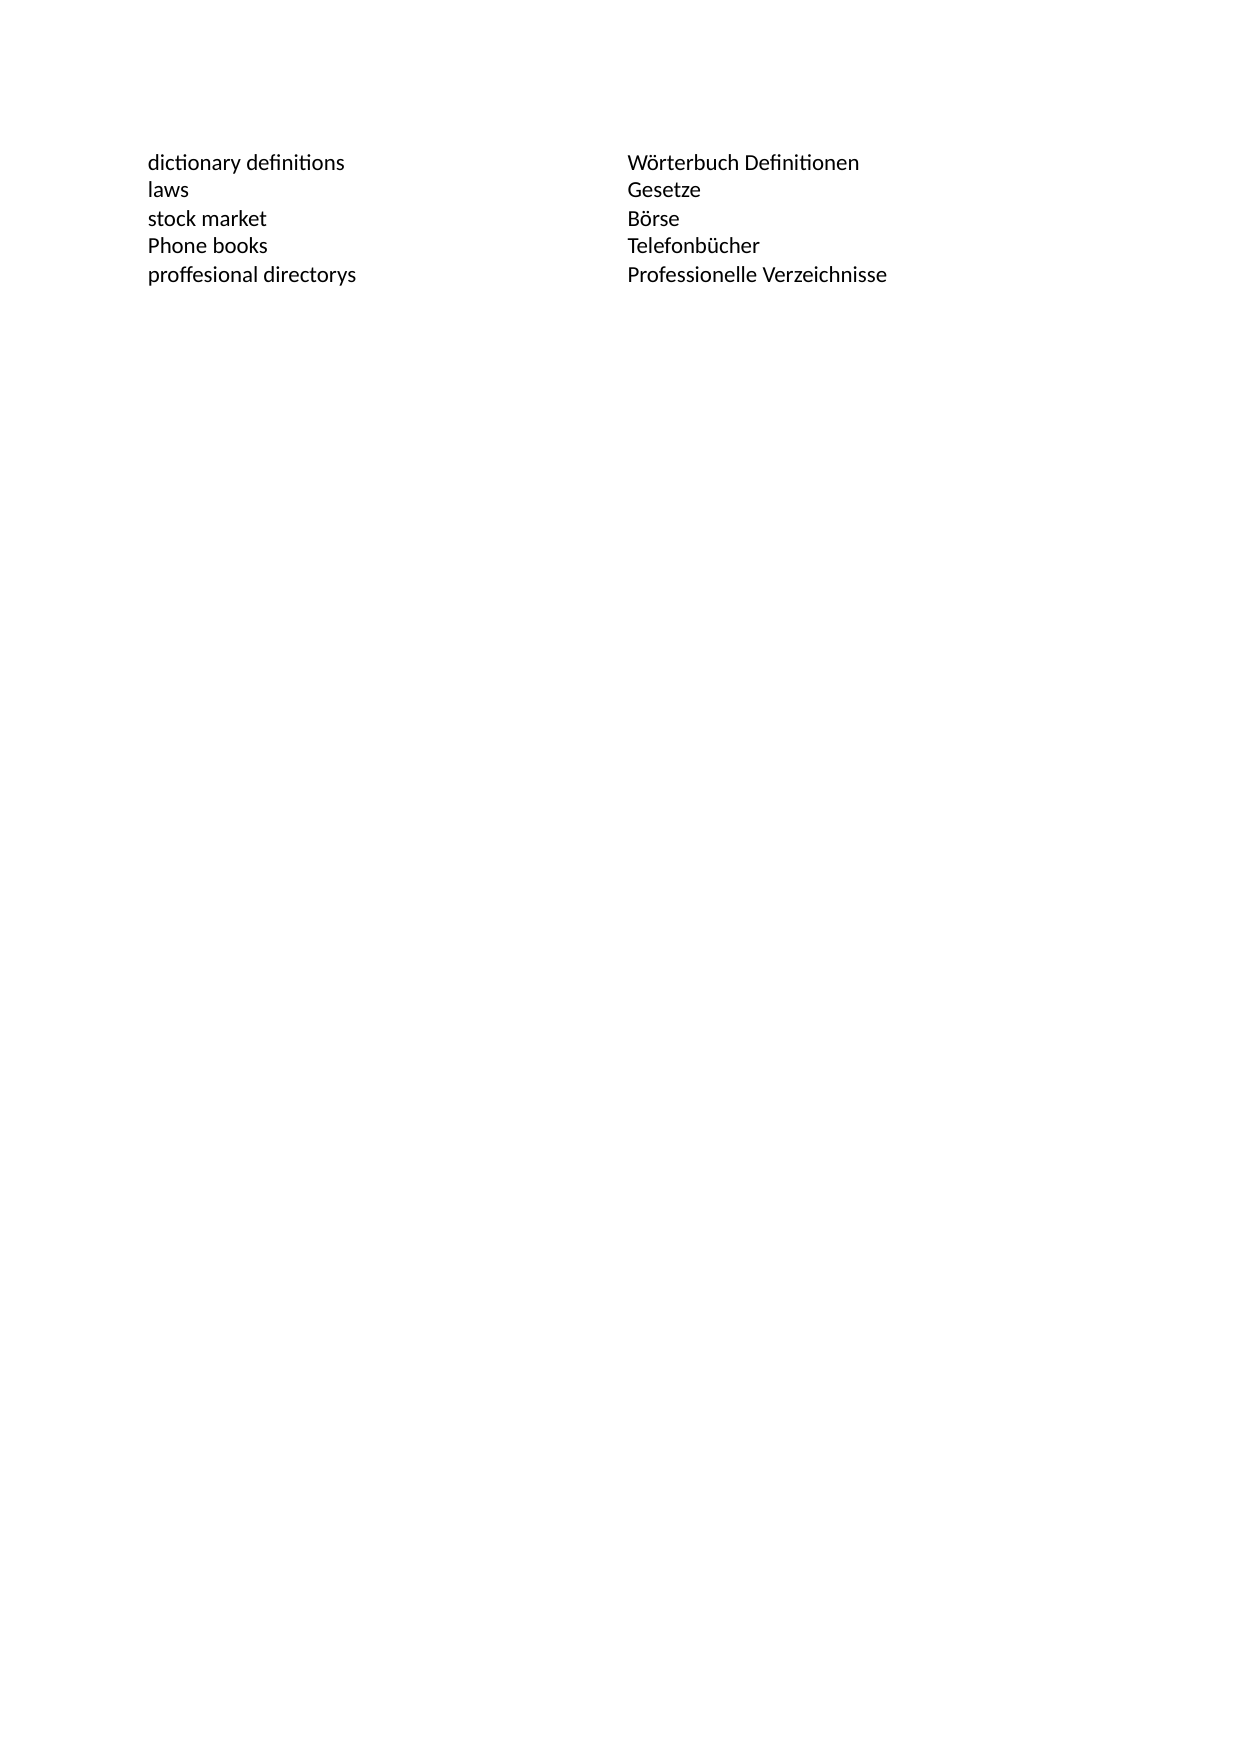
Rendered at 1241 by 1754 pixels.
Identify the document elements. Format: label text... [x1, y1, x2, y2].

table_cell Professionelle Verzeichnisse [616, 260, 1096, 288]
table_cell Börse [616, 204, 1096, 232]
table_cell Phone books [136, 232, 616, 260]
table_cell proffesional directorys [136, 260, 616, 288]
table_cell Telefonbücher [616, 232, 1096, 260]
table_cell Wörterbuch Definitionen [616, 148, 1096, 176]
table_cell dictionary definitions [136, 148, 616, 176]
table_cell laws [136, 176, 616, 204]
table_cell Gesetze [616, 176, 1096, 204]
table_cell stock market [136, 204, 616, 232]
